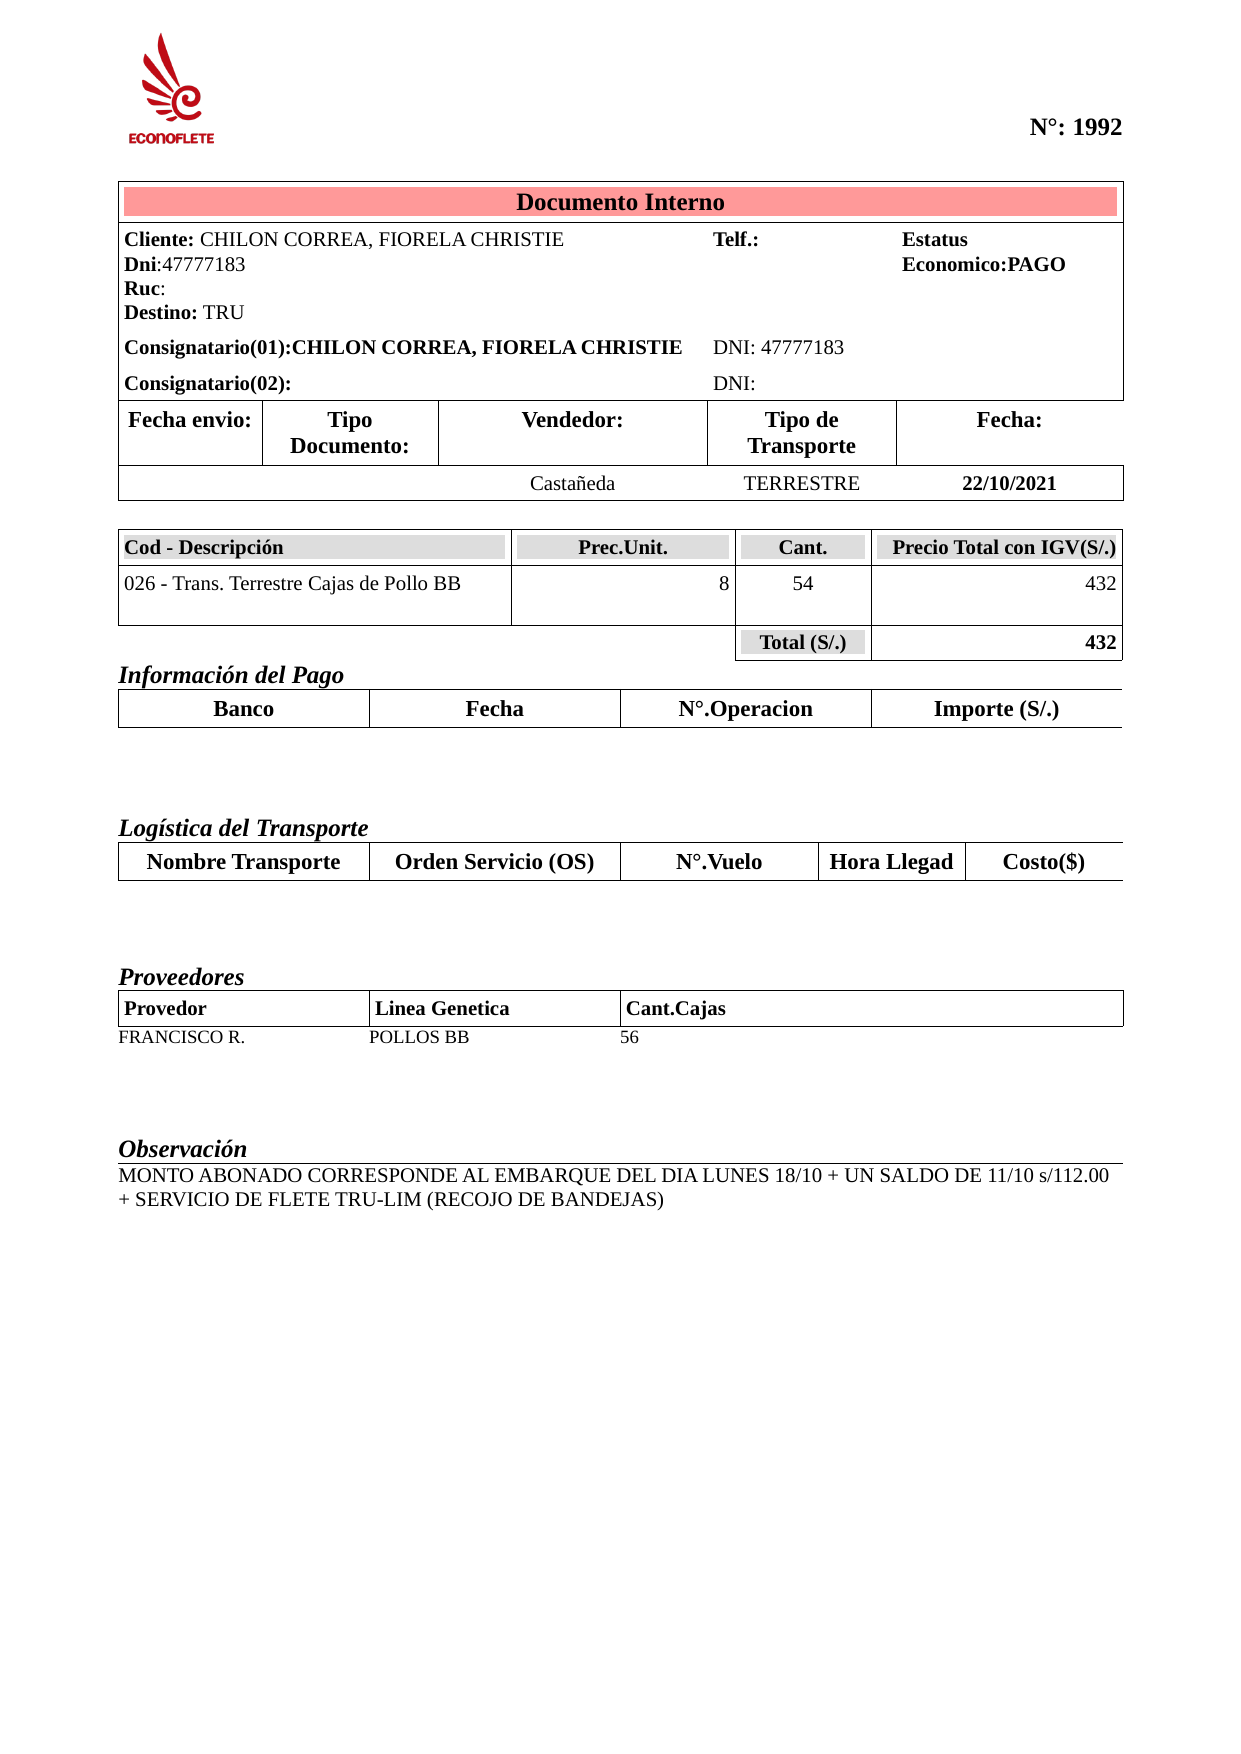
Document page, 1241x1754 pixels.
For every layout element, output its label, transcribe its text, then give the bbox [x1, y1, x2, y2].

table_cell FRANCISCO R. [118, 1027, 369, 1048]
table_header Cant. [736, 530, 871, 565]
table_cell [369, 1112, 620, 1134]
table_cell [620, 728, 871, 756]
table_cell [369, 728, 620, 756]
table_cell Total (S/.) [736, 626, 871, 660]
table_cell [620, 1069, 1123, 1091]
table_cell [620, 881, 818, 904]
table_cell [620, 1112, 1123, 1134]
table_cell [818, 904, 965, 933]
table_cell [965, 904, 1123, 933]
table_cell [871, 728, 1122, 756]
table_cell [118, 933, 369, 962]
table_header Fecha [370, 690, 620, 727]
table_cell DNI: 47777183 [707, 329, 1123, 365]
table_cell [620, 1048, 1123, 1069]
table_cell Vendedor: [439, 401, 707, 465]
table_cell [511, 626, 735, 660]
text Proveedores [118, 962, 1122, 990]
text Información del Pago [118, 660, 1122, 689]
table_header Hora Llegad [819, 843, 965, 880]
table_header Costo($) [966, 843, 1123, 880]
table_cell DNI: [707, 365, 1123, 400]
table_cell [118, 626, 511, 660]
table_cell [118, 756, 369, 784]
table_cell [620, 904, 818, 933]
table_cell [118, 1091, 369, 1112]
table_cell [369, 1091, 620, 1112]
table_header Cant.Cajas [621, 991, 1123, 1026]
table_cell [818, 881, 965, 904]
table_cell [871, 756, 1122, 784]
table_cell [369, 1069, 620, 1091]
table_cell Estatus Economico:PAGO [896, 223, 1123, 329]
table_cell [119, 466, 262, 500]
table_cell 8 [512, 566, 735, 624]
table_cell Tipo de Transporte [708, 401, 896, 465]
text Observación [118, 1134, 1122, 1163]
table_cell [262, 466, 438, 500]
table_cell [620, 785, 871, 813]
table_cell 56 [620, 1027, 1123, 1048]
table_cell [965, 881, 1123, 904]
table_cell [369, 933, 620, 962]
table_header Prec.Unit. [512, 530, 735, 565]
picture [118, 32, 225, 144]
table_cell 22/10/2021 [896, 466, 1123, 500]
table_cell 432 [872, 566, 1122, 624]
table_cell Cliente: CHILON CORREA, FIORELA CHRISTIE Dni:47777183 Ruc: Destino: TRU [119, 223, 707, 329]
table_header Orden Servicio (OS) [370, 843, 620, 880]
table_header Cod - Descripción [119, 530, 511, 565]
table_header N°.Operacion [621, 690, 871, 727]
table_cell [118, 785, 369, 813]
table_cell Consignatario(02): [119, 365, 707, 400]
table_cell [118, 881, 369, 904]
table_cell 432 [872, 626, 1122, 660]
table_cell [118, 1112, 369, 1134]
table_cell [369, 881, 620, 904]
table_cell [118, 728, 369, 756]
table_header Linea Genetica [370, 991, 620, 1026]
table_cell [818, 933, 965, 962]
table_cell Castañeda [438, 466, 707, 500]
table_cell [620, 1091, 1123, 1112]
table_header Banco [119, 690, 369, 727]
table_cell 026 - Trans. Terrestre Cajas de Pollo BB [119, 566, 511, 624]
table_cell POLLOS BB [369, 1027, 620, 1048]
table_cell [369, 756, 620, 784]
table_cell [369, 785, 620, 813]
table_cell 54 [736, 566, 871, 624]
table_cell Fecha: [897, 401, 1123, 465]
table_cell [965, 933, 1123, 962]
table_cell Fecha envio: [119, 401, 262, 465]
table_cell [369, 1048, 620, 1069]
table_header MONTO ABONADO CORRESPONDE AL EMBARQUE DEL DIA LUNES 18/10 + UN SALDO DE 11/10 s/112.00 + SERVICIO DE FLETE TRU-LIM (RECOJO DE BANDEJAS) [118, 1164, 1123, 1211]
table_header Nombre Transporte [119, 843, 369, 880]
table_cell [620, 756, 871, 784]
table_cell TERRESTRE [707, 466, 896, 500]
table_cell [871, 785, 1122, 813]
table_cell [118, 1048, 369, 1069]
table_cell Telf.: [707, 223, 896, 329]
table_cell Consignatario(01):CHILON CORREA, FIORELA CHRISTIE [119, 329, 707, 365]
table_header Provedor [119, 991, 369, 1026]
table_header N°.Vuelo [621, 843, 818, 880]
table_header Importe (S/.) [872, 690, 1122, 727]
table_cell Tipo Documento: [263, 401, 438, 465]
table_header Precio Total con IGV(S/.) [872, 530, 1122, 565]
text Logística del Transporte [118, 813, 1122, 842]
table_cell [118, 1069, 369, 1091]
table_header Documento Interno [119, 182, 1123, 222]
table_cell [118, 904, 369, 933]
table_cell [369, 904, 620, 933]
table_cell [620, 933, 818, 962]
